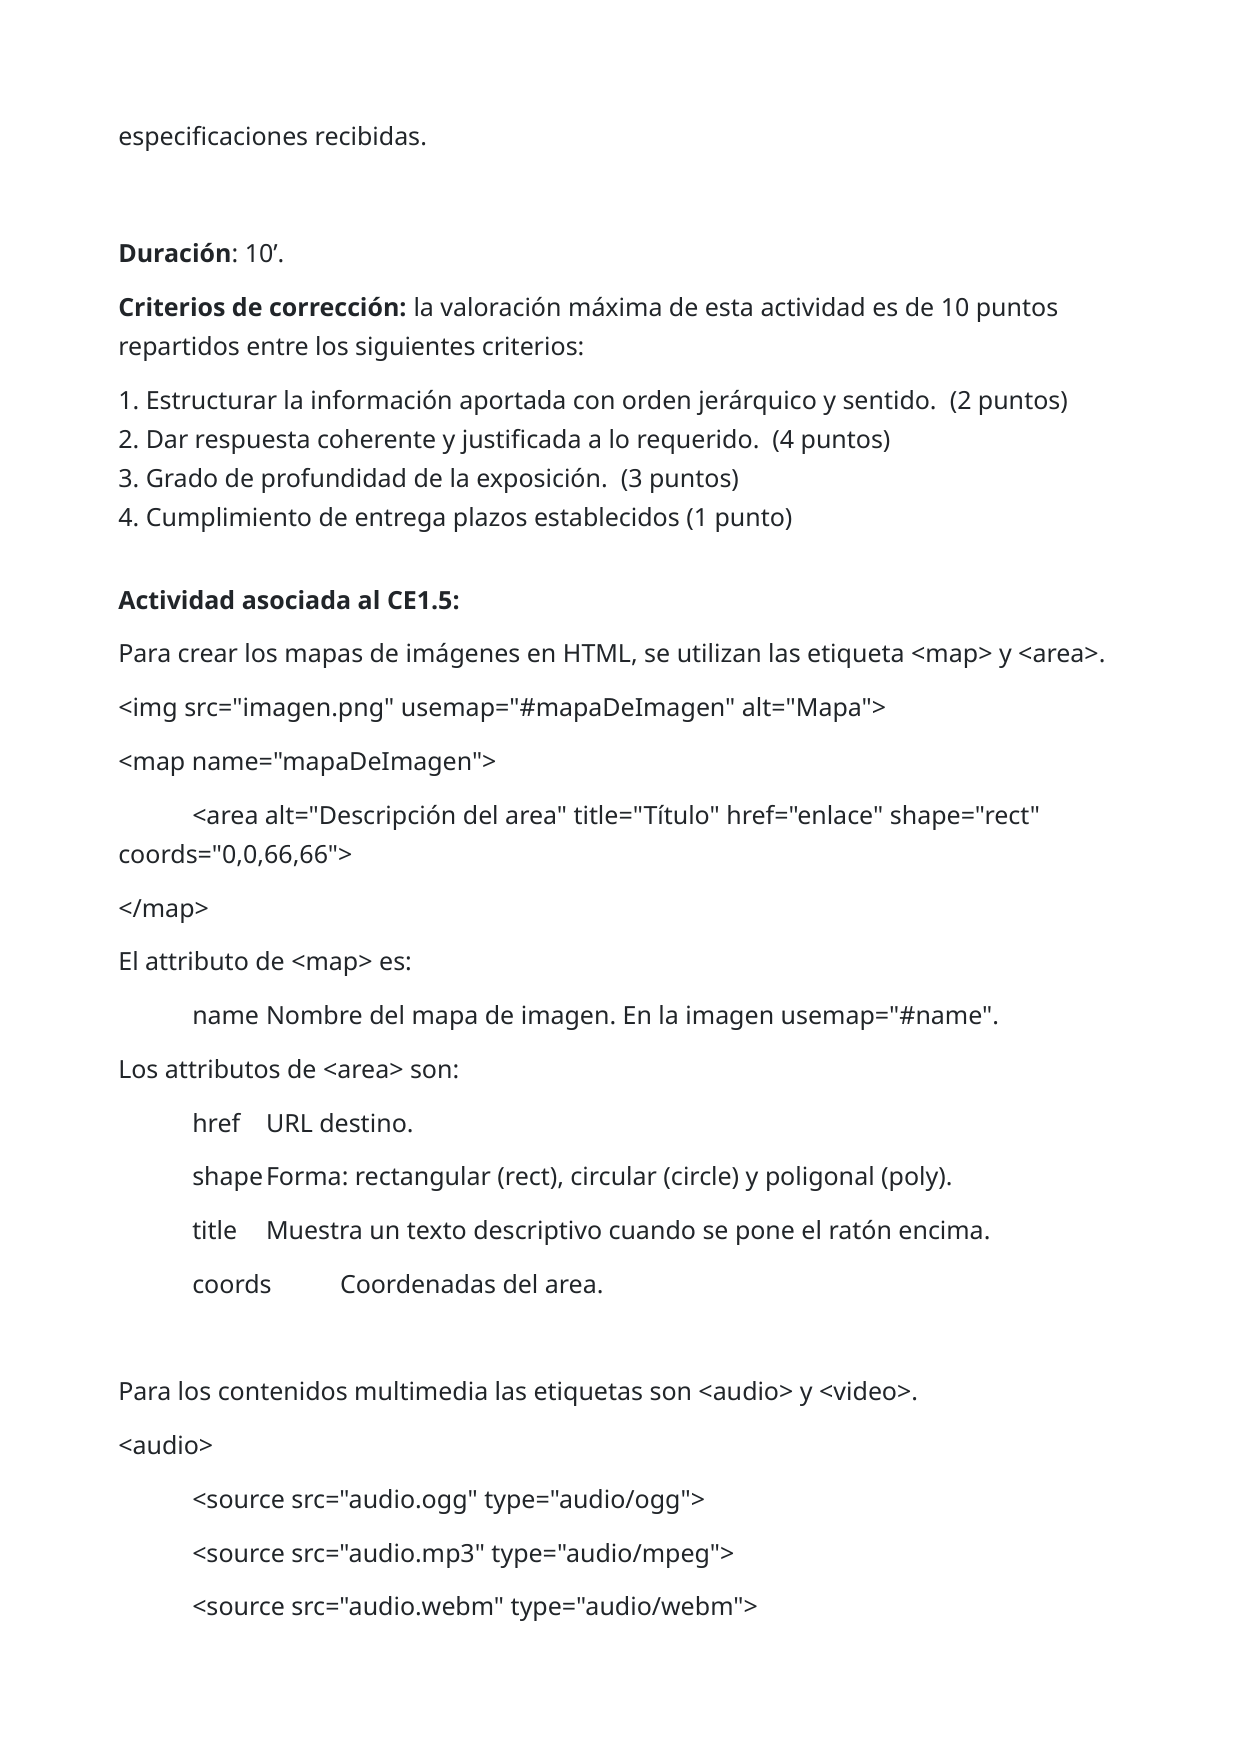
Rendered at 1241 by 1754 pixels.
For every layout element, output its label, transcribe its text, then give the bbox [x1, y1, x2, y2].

text <audio> [118, 1428, 1122, 1462]
text Actividad asociada al CE1.5: [118, 582, 1122, 616]
text <map name="mapaDeImagen"> [118, 743, 1122, 778]
text especificaciones recibidas. Duración: 10’. [118, 118, 1122, 270]
text Para los contenidos multimedia las etiquetas son <audio> y <video>. [118, 1374, 1122, 1408]
text <area alt="Descripción del area" title="Título" href="enlace" shape="rect" coords="0,0,66,66"> [118, 797, 1122, 871]
text <source src="audio.ogg" type="audio/ogg"> [118, 1481, 1122, 1516]
text <img src="imagen.png" usemap="#mapaDeImagen" alt="Mapa"> [118, 690, 1122, 724]
text Los attributos de <area> son: [118, 1051, 1122, 1086]
text shape Forma: rectangular (rect), circular (circle) y poligonal (poly). [118, 1159, 1122, 1193]
text El attributo de <map> es: [118, 944, 1122, 978]
text </map> [118, 890, 1122, 924]
text Para crear los mapas de imágenes en HTML, se utilizan las etiqueta <map> y <area>. [118, 636, 1122, 670]
text name Nombre del mapa de imagen. En la imagen usemap="#name". [118, 998, 1122, 1032]
text href URL destino. [118, 1105, 1122, 1139]
text <source src="audio.webm" type="audio/webm"> [118, 1589, 1122, 1623]
text <source src="audio.mp3" type="audio/mpeg"> [118, 1535, 1122, 1569]
text Criterios de corrección: la valoración máxima de esta actividad es de 10 puntos repartidos entre los siguientes criterios: [118, 289, 1122, 363]
text title Muestra un texto descriptivo cuando se pone el ratón encima. [118, 1213, 1122, 1247]
text 1. Estructurar la información aportada con orden jerárquico y sentido. (2 puntos) 2. Dar respuesta coherente y justificada a lo requerido. (4 puntos) 3. Grado de profundidad de la exposición. (3 puntos) 4. Cumplimiento de entrega plazos establecidos (1 punto) [118, 382, 1122, 534]
text coords Coordenadas del area. [118, 1266, 1122, 1301]
